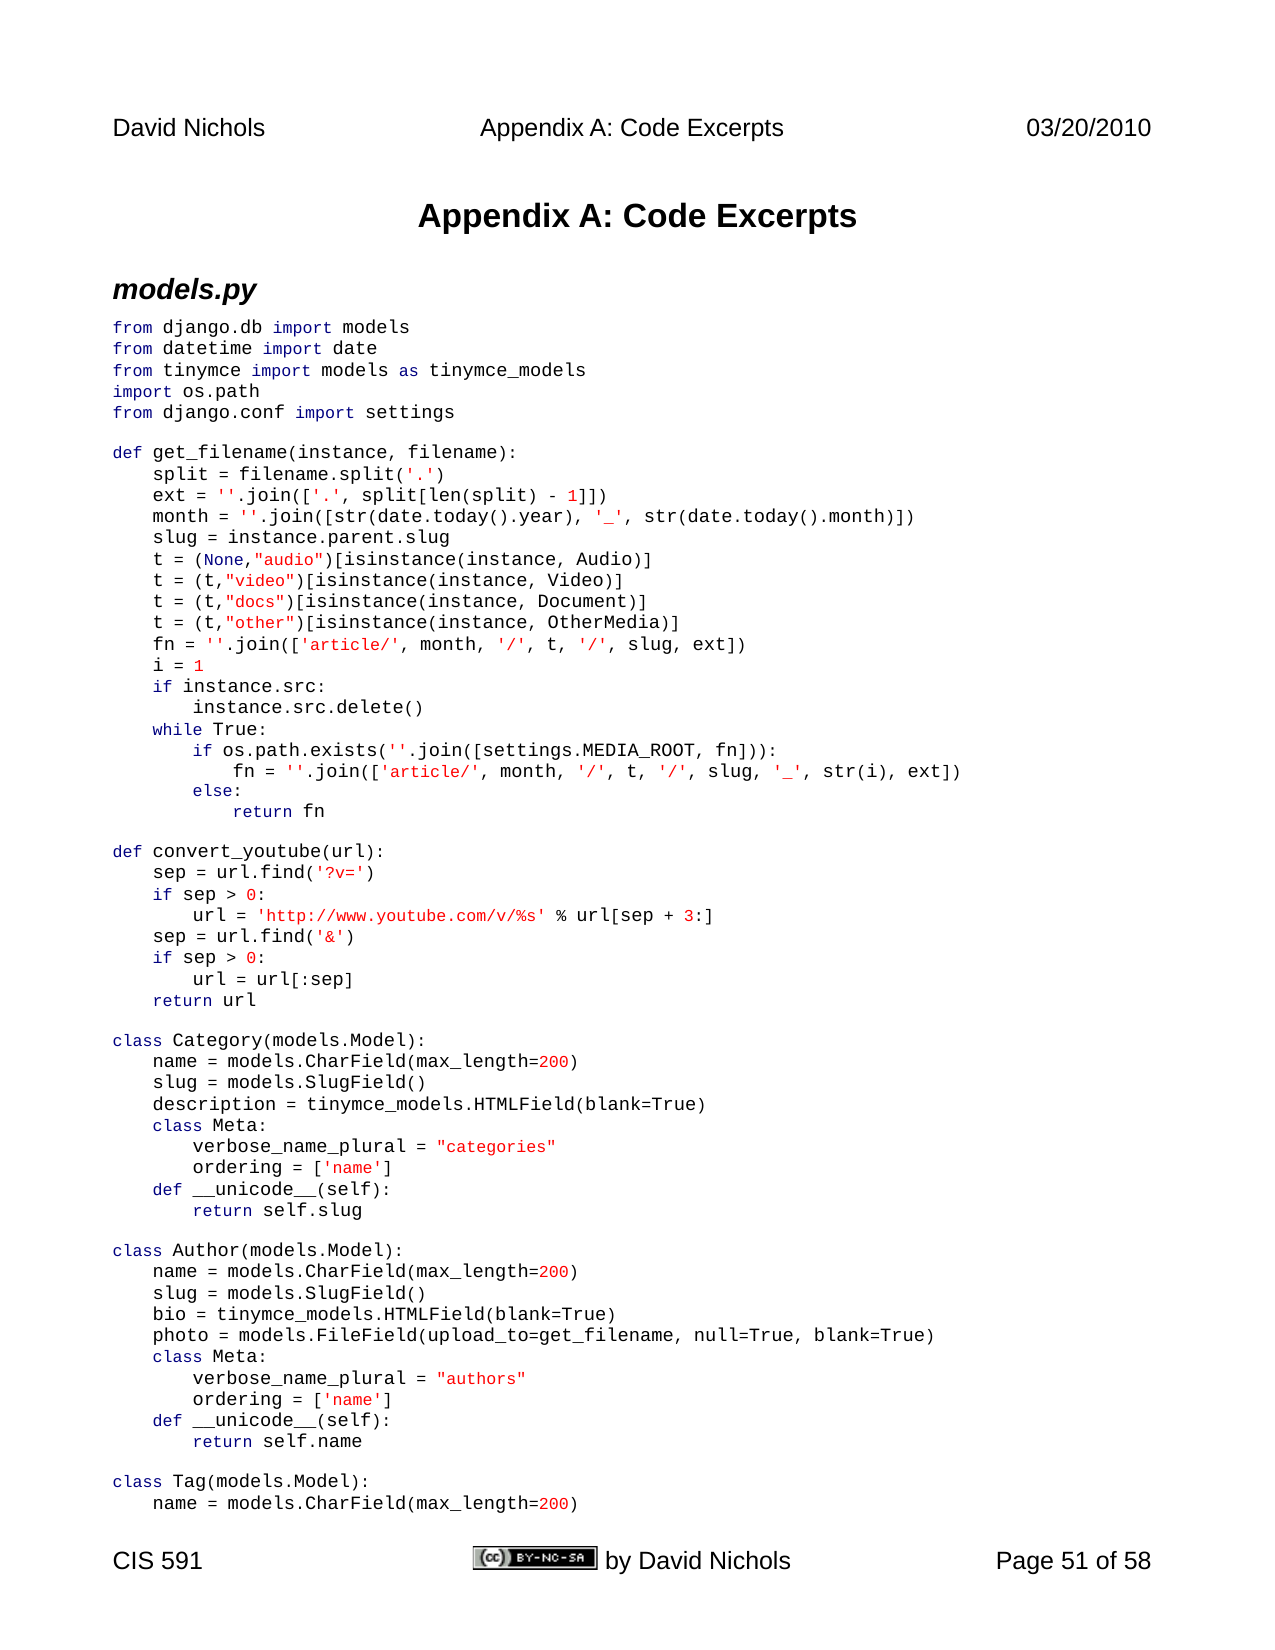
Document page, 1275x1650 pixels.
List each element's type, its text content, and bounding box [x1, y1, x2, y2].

text i = 1 [112, 656, 1162, 677]
text month = ''.join([str(date.today().year), '_', str(date.today().month)]) [112, 507, 1162, 528]
text if sep > 0: [112, 948, 1162, 969]
text slug = models.SlugField() [112, 1283, 1162, 1305]
text t = (None,"audio")[isinstance(instance, Audio)] [112, 549, 1162, 571]
text ext = ''.join(['.', split[len(split) - 1]]) [112, 486, 1162, 507]
picture [472, 1546, 598, 1570]
text class Tag(models.Model): [112, 1472, 1162, 1493]
text from django.conf import settings [112, 403, 1162, 424]
text import os.path [112, 382, 1162, 403]
text return url [112, 991, 1162, 1012]
text t = (t,"docs")[isinstance(instance, Document)] [112, 592, 1162, 613]
text return fn [112, 802, 1162, 823]
text class Category(models.Model): [112, 1031, 1162, 1052]
subtitle models.py [112, 272, 1162, 305]
text sep = url.find('?v=') [112, 863, 1162, 884]
text url = 'http://www.youtube.com/v/%s' % url[sep + 3:] [112, 906, 1162, 927]
text return self.name [112, 1432, 1162, 1453]
text t = (t,"video")[isinstance(instance, Video)] [112, 571, 1162, 592]
text name = models.CharField(max_length=200) [112, 1262, 1162, 1283]
text name = models.CharField(max_length=200) [112, 1493, 1162, 1515]
text verbose_name_plural = "authors" [112, 1368, 1162, 1390]
text name = models.CharField(max_length=200) [112, 1052, 1162, 1073]
text ordering = ['name'] [112, 1158, 1162, 1179]
text fn = ''.join(['article/', month, '/', t, '/', slug, '_', str(i), ext]) [112, 762, 1162, 783]
text split = filename.split('.') [112, 464, 1162, 486]
text if instance.src: [112, 677, 1162, 698]
text description = tinymce_models.HTMLField(blank=True) [112, 1094, 1162, 1116]
text else: [112, 783, 1162, 802]
text return self.slug [112, 1201, 1162, 1222]
text ordering = ['name'] [112, 1390, 1162, 1411]
text class Meta: [112, 1347, 1162, 1368]
text class Author(models.Model): [112, 1241, 1162, 1262]
text verbose_name_plural = "categories" [112, 1137, 1162, 1158]
text fn = ''.join(['article/', month, '/', t, '/', slug, ext]) [112, 634, 1162, 656]
text from tinymce import models as tinymce_models [112, 360, 1162, 382]
text from datetime import date [112, 339, 1162, 360]
text def convert_youtube(url): [112, 842, 1162, 863]
text class Meta: [112, 1116, 1162, 1137]
subtitle Appendix A: Code Excerpts [112, 196, 1162, 234]
text url = url[:sep] [112, 969, 1162, 991]
text def __unicode__(self): [112, 1179, 1162, 1201]
text t = (t,"other")[isinstance(instance, OtherMedia)] [112, 613, 1162, 634]
text def __unicode__(self): [112, 1411, 1162, 1432]
text while True: [112, 719, 1162, 741]
text slug = instance.parent.slug [112, 528, 1162, 549]
text from django.db import models [112, 318, 1162, 339]
text def get_filename(instance, filename): [112, 443, 1162, 464]
text sep = url.find('&') [112, 927, 1162, 948]
text if sep > 0: [112, 884, 1162, 906]
text slug = models.SlugField() [112, 1073, 1162, 1094]
text photo = models.FileField(upload_to=get_filename, null=True, blank=True) [112, 1326, 1162, 1347]
text if os.path.exists(''.join([settings.MEDIA_ROOT, fn])): [112, 741, 1162, 762]
text bio = tinymce_models.HTMLField(blank=True) [112, 1305, 1162, 1326]
text instance.src.delete() [112, 698, 1162, 719]
